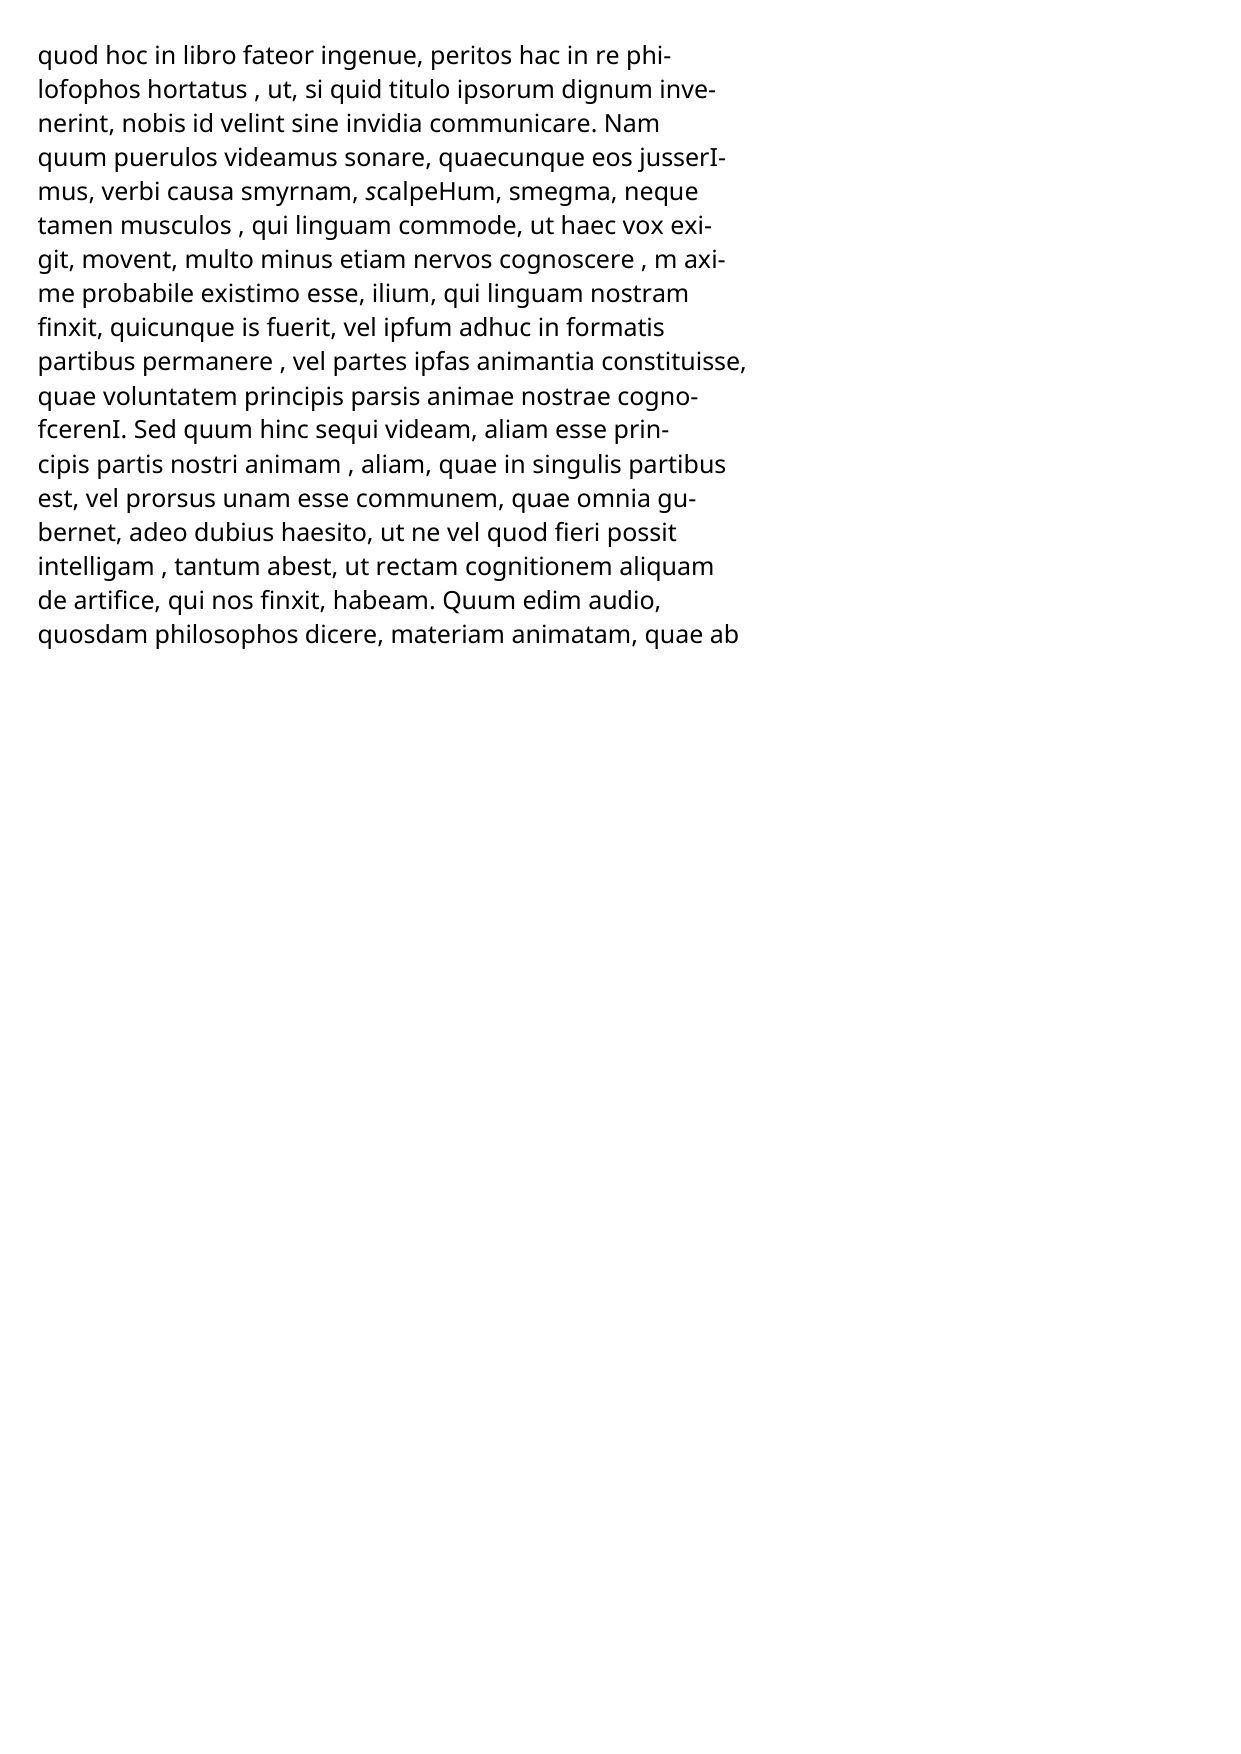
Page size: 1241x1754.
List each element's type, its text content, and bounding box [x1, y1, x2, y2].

text quod hoc in libro fateor ingenue, peritos hac in re phi- lofophos hortatus , ut, si quid titulo ipsorum dignum inve- nerint, nobis id velint sine invidia communicare. Nam quum puerulos videamus sonare, quaecunque eos jusserI- mus, verbi causa smyrnam, scalpeHum, smegma, neque tamen musculos , qui linguam commode, ut haec vox exi- git, movent, multo minus etiam nervos cognoscere , m axi- me probabile existimo esse, ilium, qui linguam nostram finxit, quicunque is fuerit, vel ipfum adhuc in formatis partibus permanere , vel partes ipfas animantia constituisse, quae voluntatem principis parsis animae nostrae cogno- fcerenI. Sed quum hinc sequi videam, aliam esse prin- cipis partis nostri animam , aliam, quae in singulis partibus est, vel prorsus unam esse communem, quae omnia gu- bernet, adeo dubius haesito, ut ne vel quod fieri possit intelligam , tantum abest, ut rectam cognitionem aliquam de artifice, qui nos finxit, habeam. Quum edim audio, quosdam philosophos dicere, materiam animatam, quae ab [37, 37, 1203, 651]
